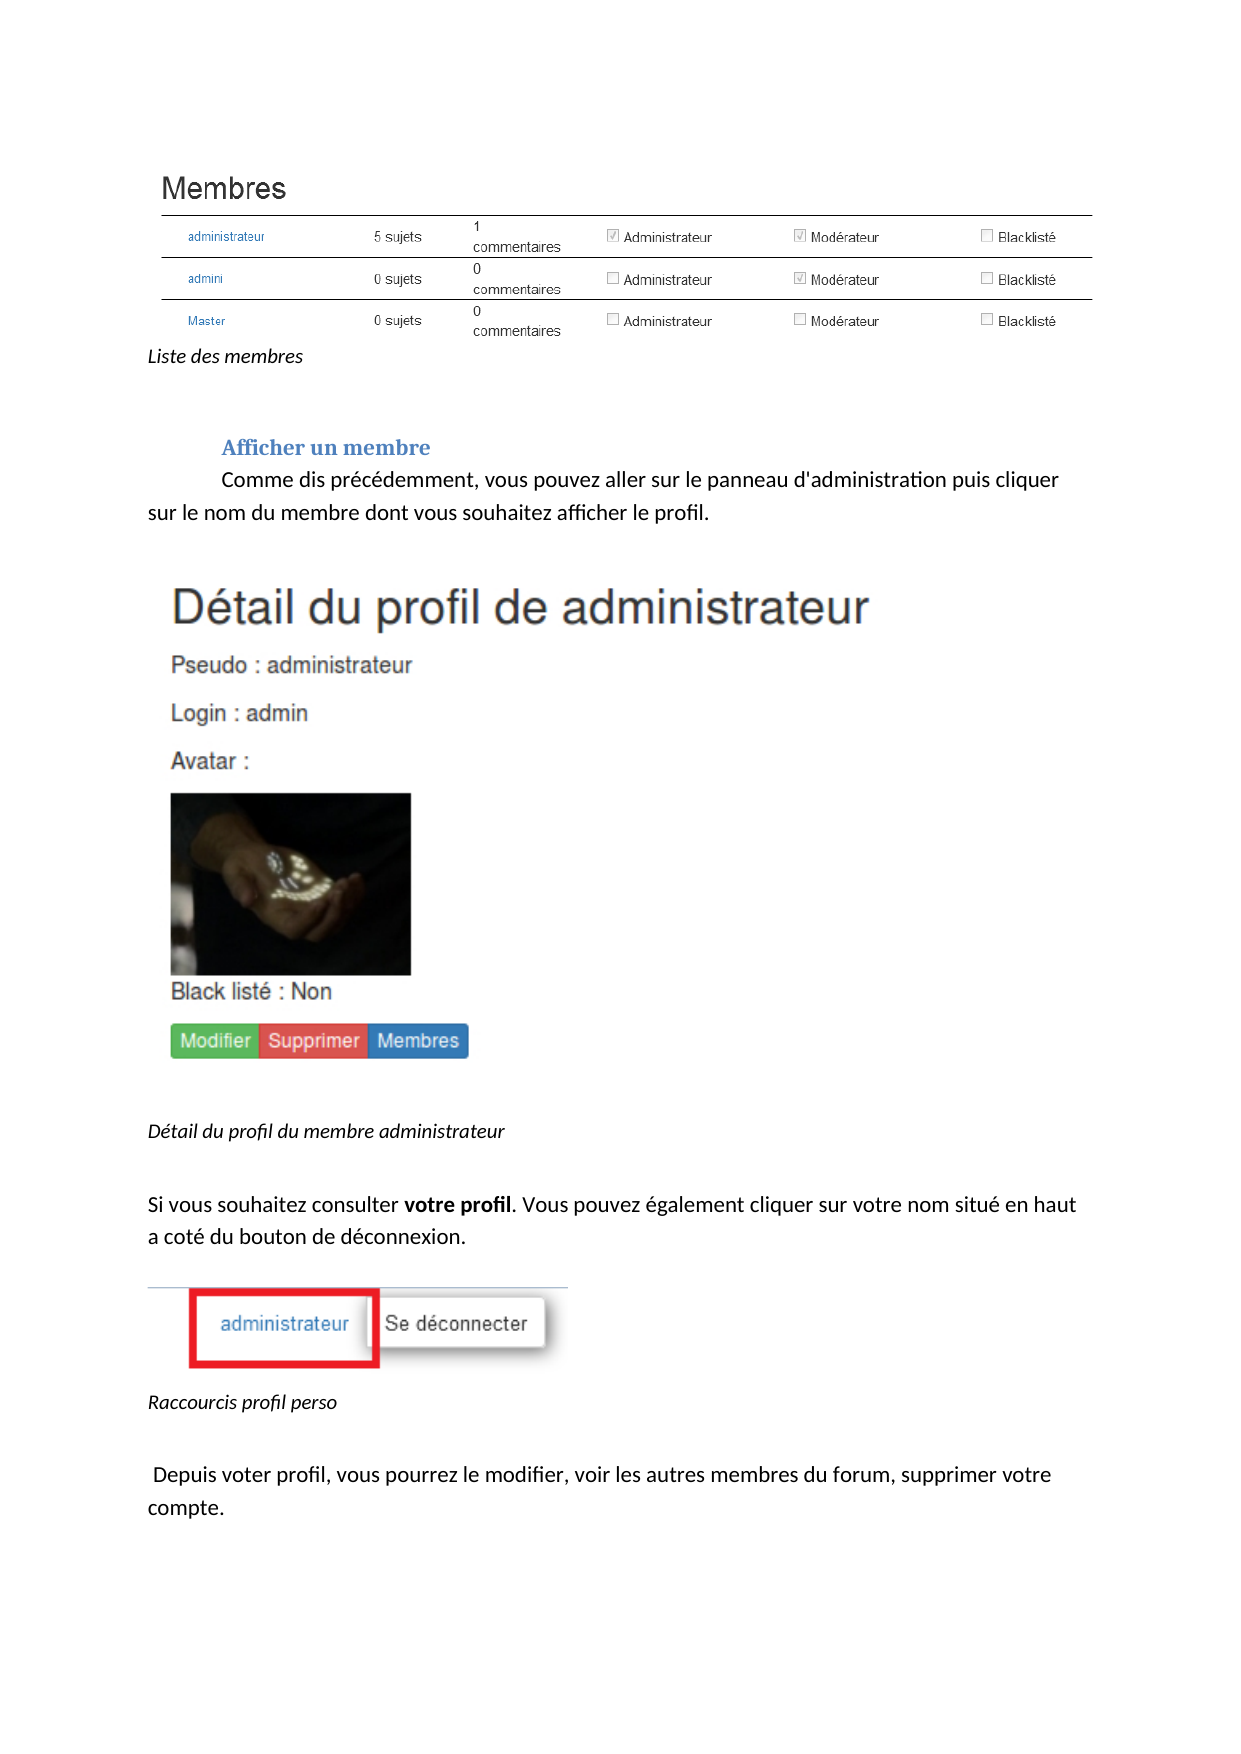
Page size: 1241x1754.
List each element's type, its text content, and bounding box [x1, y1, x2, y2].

subtitle Afficher un membre [148, 435, 1093, 462]
text Détail du profil du membre administrateur [148, 1115, 887, 1144]
picture [147, 563, 887, 1115]
text Comme dis précédemment, vous pouvez aller sur le panneau d'administration puis cliquer sur le nom du membre dont vous souhaitez afficher le profil. [148, 465, 1093, 526]
text Liste des membres [148, 340, 1092, 368]
text Raccourcis profil perso [148, 1386, 568, 1414]
text Si vous souhaitez consulter votre profil. Vous pouvez également cliquer sur votre nom situé en haut a coté du bouton de déconnexion. [148, 1190, 1093, 1250]
text Depuis voter profil, vous pourrez le modifier, voir les autres membres du forum, supprimer votre compte. [148, 1460, 1093, 1521]
picture [147, 1287, 568, 1386]
picture [147, 160, 1093, 340]
